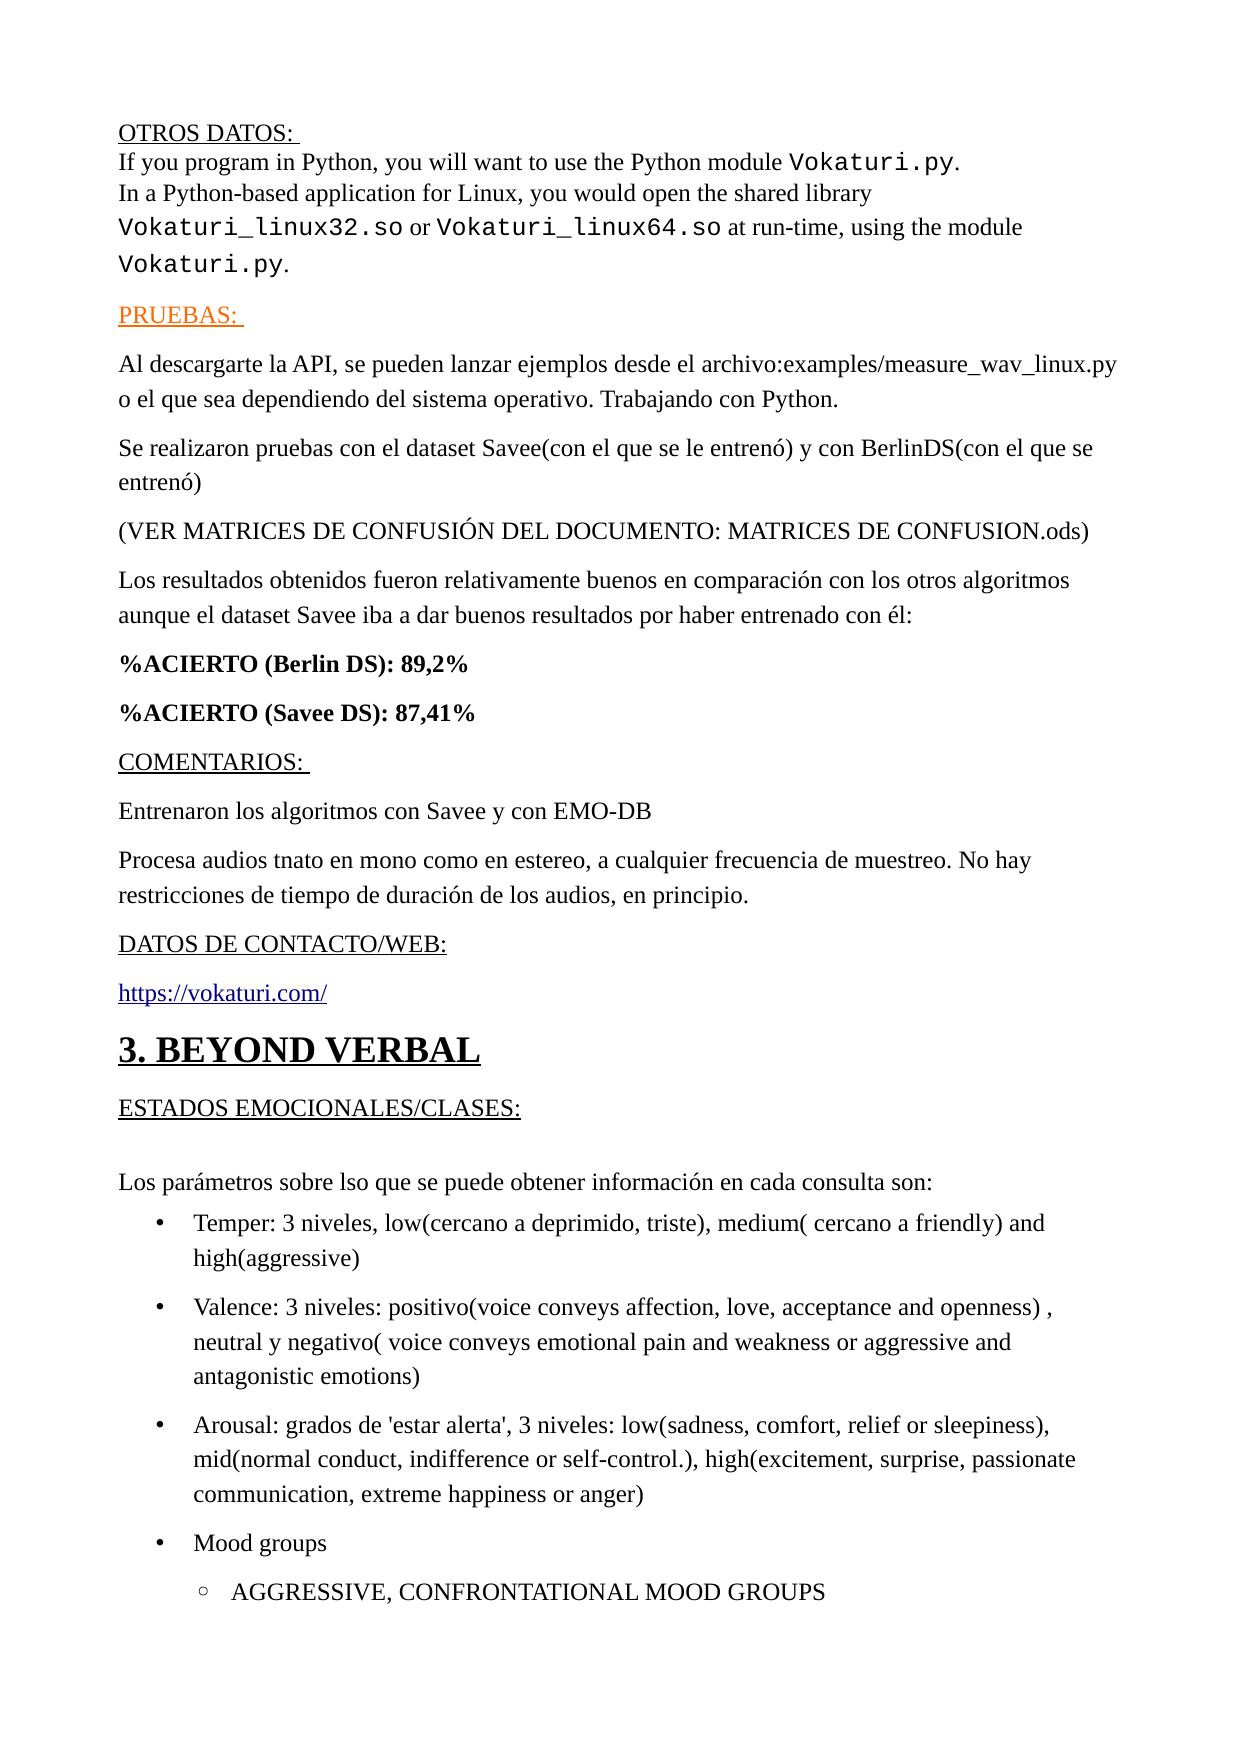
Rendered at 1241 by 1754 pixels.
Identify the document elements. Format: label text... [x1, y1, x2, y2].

text COMENTARIOS: [118, 747, 1122, 776]
text %ACIERTO (Berlin DS): 89,2% [118, 649, 1122, 678]
text Procesa audios tnato en mono como en estereo, a cualquier frecuencia de muestreo. No hay restricciones de tiempo de duración de los audios, en principio. [118, 845, 1122, 908]
subtitle Los parámetros sobre lso que se puede obtener información en cada consulta son: [118, 1167, 1122, 1196]
text Al descargarte la API, se pueden lanzar ejemplos desde el archivo:examples/measure_wav_linux.py o el que sea dependiendo del sistema operativo. Trabajando con Python. [118, 349, 1122, 413]
list Mood groups [156, 1528, 1122, 1557]
text (VER MATRICES DE CONFUSIÓN DEL DOCUMENTO: MATRICES DE CONFUSION.ods) [118, 516, 1122, 545]
text Se realizaron pruebas con el dataset Savee(con el que se le entrenó) y con BerlinDS(con el que se entrenó) [118, 433, 1122, 496]
list Temper: 3 niveles, low(cercano a deprimido, triste), medium( cercano a friendly) and high(aggressive) [156, 1208, 1122, 1272]
text DATOS DE CONTACTO/WEB: [118, 929, 1122, 958]
list AGGRESSIVE, CONFRONTATIONAL MOOD GROUPS [193, 1577, 1122, 1606]
text %ACIERTO (Savee DS): 87,41% [118, 698, 1122, 727]
text If you program in Python, you will want to use the Python module Vokaturi.py. [118, 147, 1122, 178]
text https://vokaturi.com/ [118, 978, 1122, 1007]
text In a Python-based application for Linux, you would open the shared library Vokaturi_linux32.so or Vokaturi_linux64.so at run-time, using the module Vokaturi.py. [118, 178, 1122, 279]
list Valence: 3 niveles: positivo(voice conveys affection, love, acceptance and openness) , neutral y negativo( voice conveys emotional pain and weakness or aggressive and antagonistic emotions) [156, 1292, 1122, 1390]
text OTROS DATOS: [118, 118, 1122, 147]
list Arousal: grados de 'estar alerta', 3 niveles: low(sadness, comfort, relief or sleepiness), mid(normal conduct, indifference or self-control.), high(excitement, surprise, passionate communication, extreme happiness or anger) [156, 1410, 1122, 1508]
text Entrenaron los algoritmos con Savee y con EMO-DB [118, 796, 1122, 825]
text Los resultados obtenidos fueron relativamente buenos en comparación con los otros algoritmos aunque el dataset Savee iba a dar buenos resultados por haber entrenado con él: [118, 566, 1122, 629]
text 3. BEYOND VERBAL [118, 1027, 1122, 1070]
text PRUEBAS: [118, 300, 1122, 329]
text ESTADOS EMOCIONALES/CLASES: [118, 1093, 1122, 1122]
